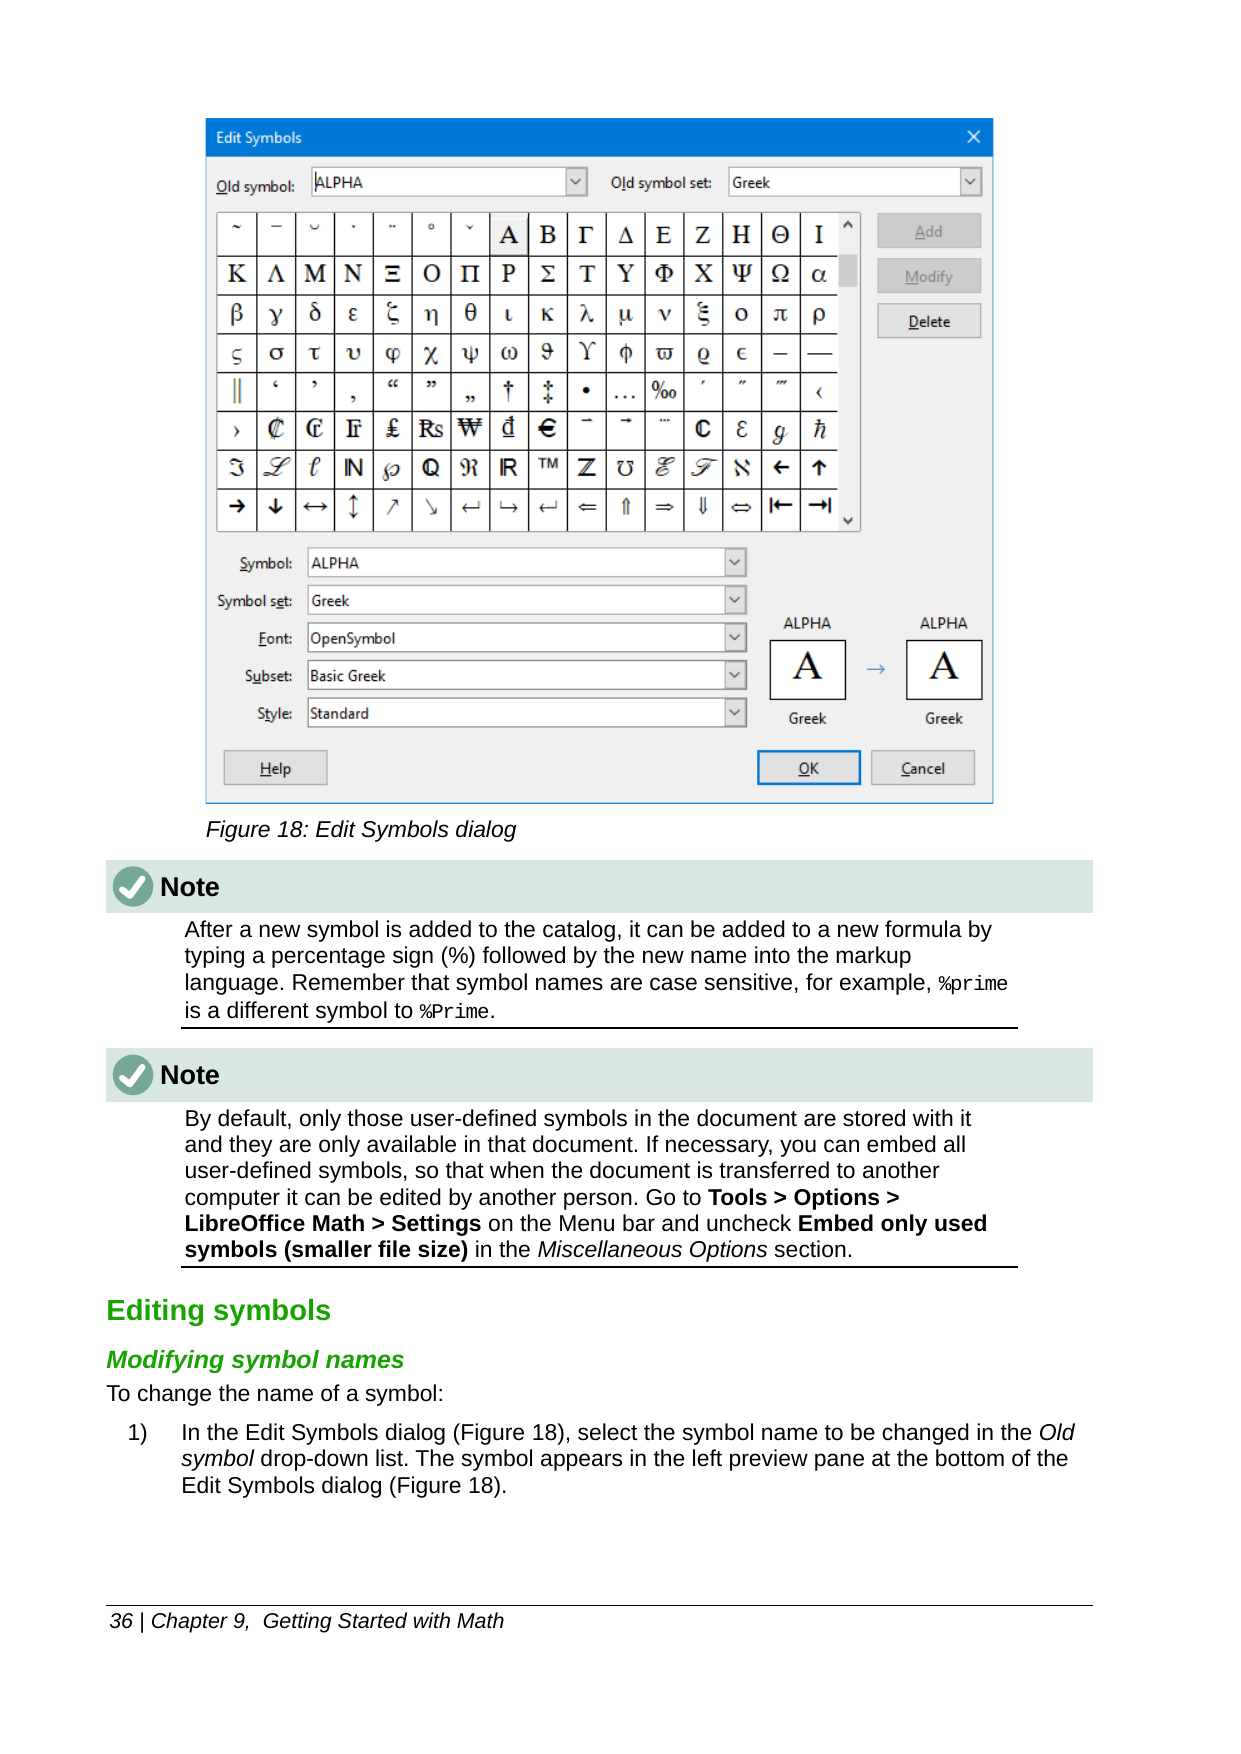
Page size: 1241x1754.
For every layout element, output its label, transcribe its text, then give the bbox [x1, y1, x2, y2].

subtitle Editing symbols [106, 1293, 1093, 1326]
subtitle Note [106, 860, 1093, 913]
subtitle Note [106, 1048, 1093, 1102]
text To change the name of a symbol: [106, 1380, 1093, 1406]
text Figure 18: Edit Symbols dialog [206, 816, 993, 842]
text By default, only those user-defined symbols in the document are stored with it and they are only available in that document. If necessary, you can embed all user-defined symbols, so that when the document is transferred to another computer it can be edited by another person. Go to Tools > Options > LibreOffice Math > Settings on the Menu bar and uncheck Embed only used symbols (smaller file size) in the Miscellaneous Options section. [181, 1102, 1018, 1266]
text After a new symbol is added to the catalog, it can be added to a new formula by typing a percentage sign (%) followed by the new name into the markup language. Remember that symbol names are case sensitive, for example, %prime is a different symbol to %Prime. [181, 913, 1018, 1027]
subtitle Modifying symbol names [106, 1345, 1093, 1374]
picture [205, 118, 994, 804]
list In the Edit Symbols dialog (Figure 18), select the symbol name to be changed in the Old symbol drop-down list. The symbol appears in the left preview pane at the bottom of the Edit Symbols dialog (Figure 18). [148, 1419, 1093, 1498]
